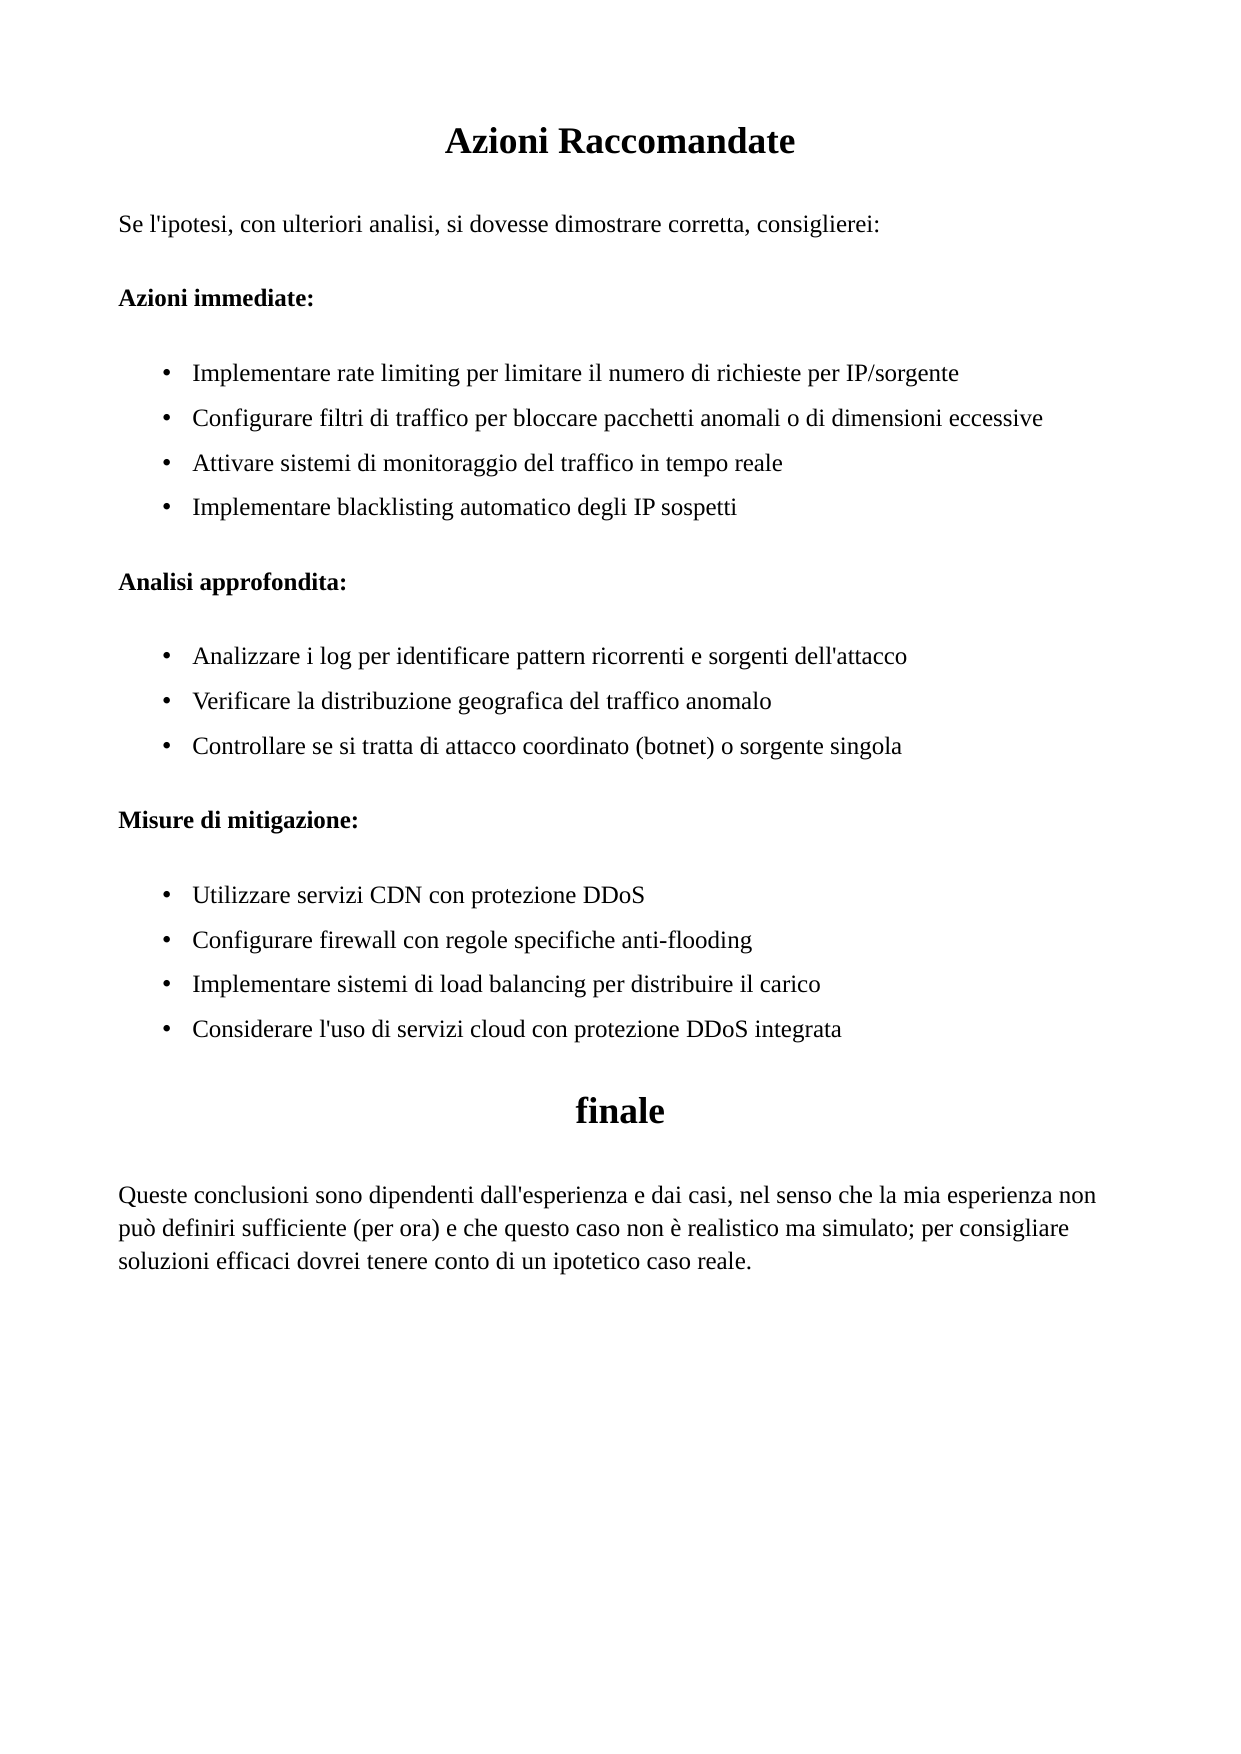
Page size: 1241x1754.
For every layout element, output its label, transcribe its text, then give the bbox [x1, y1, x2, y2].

list Configurare firewall con regole specifiche anti-flooding [162, 925, 1122, 953]
list Considerare l'uso di servizi cloud con protezione DDoS integrata [162, 1014, 1122, 1043]
text Queste conclusioni sono dipendenti dall'esperienza e dai casi, nel senso che la mia esperienza non può definiri sufficiente (per ora) e che questo caso non è realistico ma simulato; per consigliare soluzioni efficaci dovrei tenere conto di un ipotetico caso reale. [118, 1180, 1122, 1274]
list Configurare filtri di traffico per bloccare pacchetti anomali o di dimensioni eccessive [162, 403, 1122, 431]
list Controllare se si tratta di attacco coordinato (botnet) o sorgente singola [162, 731, 1122, 760]
list Implementare rate limiting per limitare il numero di richieste per IP/sorgente [162, 358, 1122, 387]
list Verificare la distribuzione geografica del traffico anomalo [162, 686, 1122, 715]
list Implementare sistemi di load balancing per distribuire il carico [162, 969, 1122, 998]
list Implementare blacklisting automatico degli IP sospetti [162, 492, 1122, 521]
list Analizzare i log per identificare pattern ricorrenti e sorgenti dell'attacco [162, 641, 1122, 670]
text Misure di mitigazione: [118, 805, 1122, 834]
list Utilizzare servizi CDN con protezione DDoS [162, 880, 1122, 908]
text Azioni Raccomandate [118, 118, 1122, 161]
text finale [118, 1089, 1122, 1132]
text Analisi approfondita: [118, 567, 1122, 596]
text Se l'ipotesi, con ulteriori analisi, si dovesse dimostrare corretta, consiglierei: [118, 209, 1122, 238]
list Attivare sistemi di monitoraggio del traffico in tempo reale [162, 448, 1122, 476]
text Azioni immediate: [118, 283, 1122, 312]
